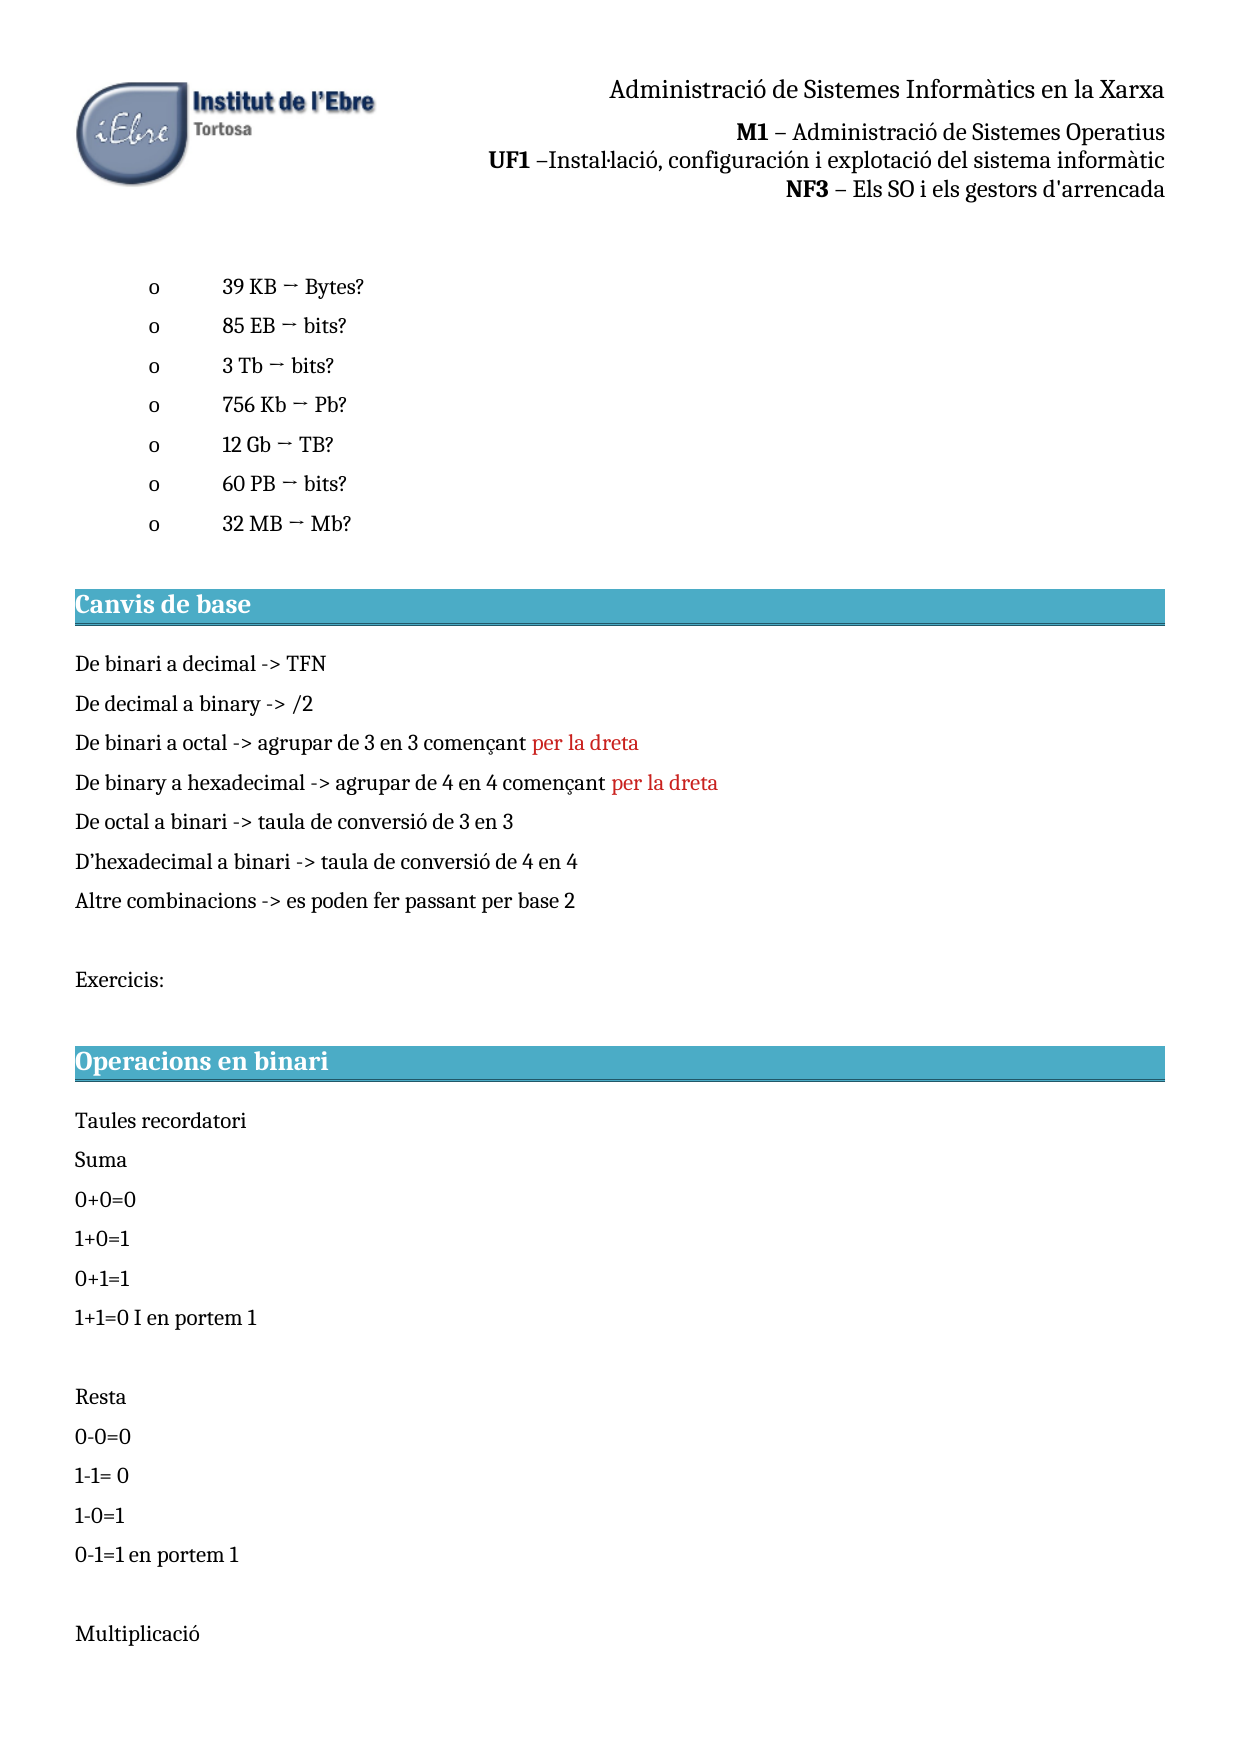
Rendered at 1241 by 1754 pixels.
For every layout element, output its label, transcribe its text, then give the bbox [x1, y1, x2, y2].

text Altre combinacions -> es poden fer passant per base 2 [75, 888, 1165, 914]
text De binari a octal -> agrupar de 3 en 3 començant per la dreta [75, 730, 1165, 757]
text Resta [75, 1384, 1165, 1411]
text o 12 Gb → TB? [149, 432, 1165, 458]
text Canvis de base [75, 589, 1165, 623]
text 1+1=0 I en portem 1 [75, 1305, 1165, 1332]
text Exercicis: [75, 967, 1165, 993]
text o 60 PB → bits? [149, 471, 1165, 497]
text De decimal a binary -> /2 [75, 691, 1165, 717]
text D’hexadecimal a binari -> taula de conversió de 4 en 4 [75, 849, 1165, 875]
text o 39 KB → Bytes? [149, 274, 1165, 300]
picture [76, 71, 320, 197]
text o 3 Tb → bits? [149, 353, 1165, 379]
text Multiplicació [75, 1621, 1165, 1647]
text 1+0=1 [75, 1226, 1165, 1253]
text Operacions en binari [75, 1046, 1165, 1079]
text Taules recordatori [75, 1108, 1165, 1134]
text De binari a decimal -> TFN [75, 651, 1165, 678]
text o 32 MB → Mb? [149, 511, 1165, 537]
text 0+0=0 [75, 1187, 1165, 1213]
text o 85 EB → bits? [149, 313, 1165, 339]
text De binary a hexadecimal -> agrupar de 4 en 4 començant per la dreta [75, 770, 1165, 796]
text Suma [75, 1147, 1165, 1174]
text 0-0=0 [75, 1424, 1165, 1450]
text 1-1= 0 [75, 1463, 1165, 1489]
text De octal a binari -> taula de conversió de 3 en 3 [75, 809, 1165, 836]
text o 756 Kb → Pb? [149, 392, 1165, 418]
text 1-0=1 [75, 1503, 1165, 1529]
text 0-1=1 en portem 1 [75, 1542, 1165, 1568]
text 0+1=1 [75, 1266, 1165, 1292]
